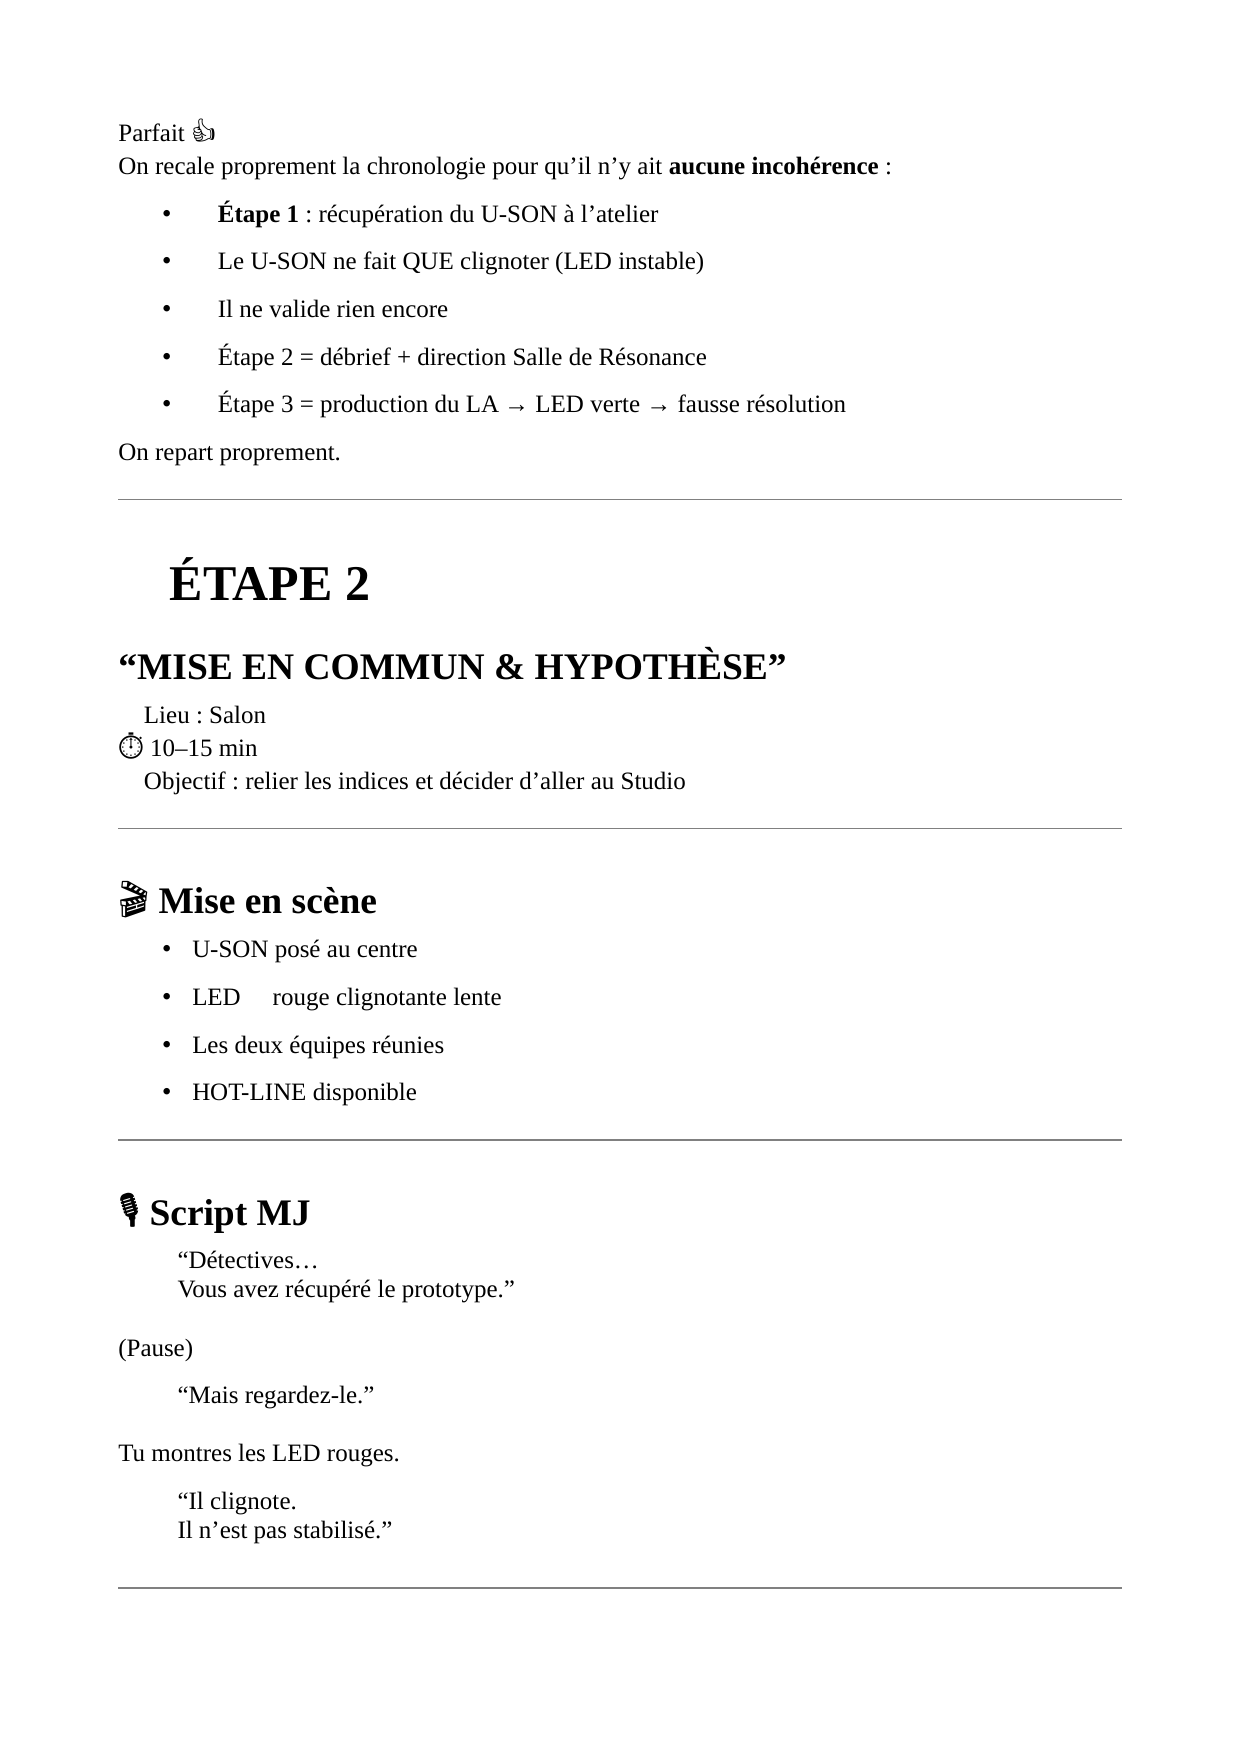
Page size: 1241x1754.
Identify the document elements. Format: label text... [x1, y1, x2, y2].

text “Il clignote. Il n’est pas stabilisé.” [177, 1486, 1063, 1543]
list Les deux équipes réunies [162, 1030, 1122, 1058]
text Tu montres les LED rouges. [118, 1438, 1122, 1467]
text On repart proprement. [118, 437, 1122, 466]
list ✅ Étape 1 : récupération du U-SON à l’atelier [162, 199, 1122, 227]
text (Pause) [118, 1333, 1122, 1361]
text “Mais regardez-le.” [177, 1380, 1063, 1409]
text “Détectives… Vous avez récupéré le prototype.” [177, 1246, 1063, 1303]
list ✅ Étape 2 = débrief + direction Salle de Résonance [162, 342, 1122, 370]
text 📍 Lieu : Salon ⏱ 10–15 min 🎯 Objectif : relier les indices et décider d’aller au Studio [118, 700, 1122, 795]
list U-SON posé au centre [162, 934, 1122, 963]
subtitle “MISE EN COMMUN & HYPOTHÈSE” [118, 644, 1122, 688]
text Parfait 👍 On recale proprement la chronologie pour qu’il n’y ait aucune incohérence : [118, 118, 1122, 180]
subtitle 🎙️ Script MJ [118, 1190, 1122, 1233]
list ✅ Le U-SON ne fait QUE clignoter (LED instable) [162, 246, 1122, 275]
list HOT-LINE disponible [162, 1077, 1122, 1106]
list ✅ Étape 3 = production du LA → LED verte → fausse résolution [162, 389, 1122, 418]
subtitle 🎬 Mise en scène [118, 879, 1122, 922]
list LED 🔴 rouge clignotante lente [162, 982, 1122, 1011]
list ✅ Il ne valide rien encore [162, 294, 1122, 323]
subtitle 🧪 ÉTAPE 2 [118, 554, 1122, 611]
